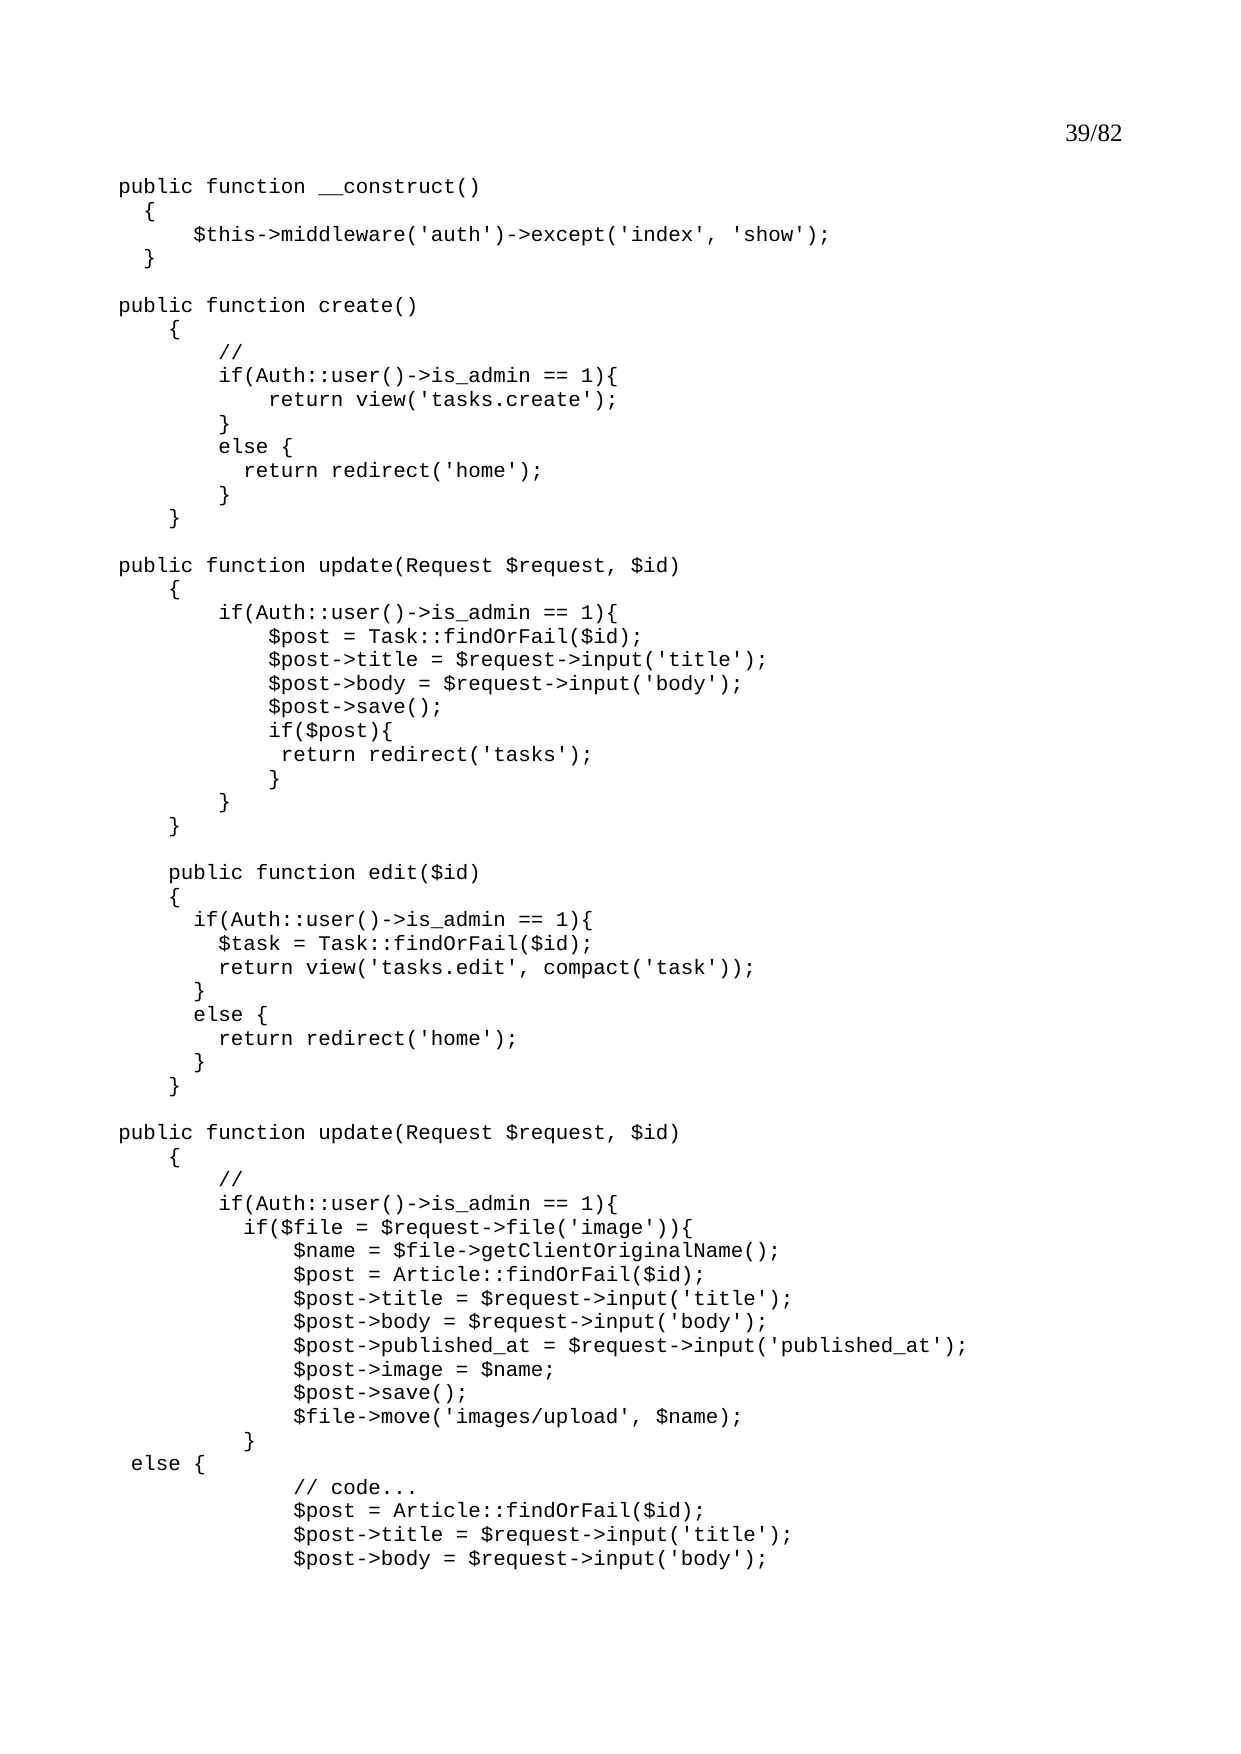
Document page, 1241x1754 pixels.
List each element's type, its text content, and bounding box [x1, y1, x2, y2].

text $post->body = $request->input('body'); [118, 1548, 1122, 1571]
text } [118, 1429, 1122, 1453]
text return redirect('home'); [118, 460, 1122, 484]
text } [118, 791, 1122, 815]
text return redirect('home'); [118, 1028, 1122, 1051]
text $post = Article::findOrFail($id); [118, 1264, 1122, 1288]
text else { [118, 436, 1122, 460]
text $post->published_at = $request->input('published_at'); [118, 1335, 1122, 1359]
text // [118, 342, 1122, 366]
text public function __construct() [118, 176, 1122, 200]
text $post->body = $request->input('body'); [118, 673, 1122, 697]
text $post = Task::findOrFail($id); [118, 626, 1122, 649]
text return view('tasks.edit', compact('task')); [118, 957, 1122, 980]
text { [118, 318, 1122, 342]
text return redirect('tasks'); [118, 744, 1122, 767]
text $post = Article::findOrFail($id); [118, 1501, 1122, 1524]
text { [118, 200, 1122, 224]
text } [118, 980, 1122, 1004]
text } [118, 1051, 1122, 1075]
text $post->title = $request->input('title'); [118, 1524, 1122, 1548]
text { [118, 1146, 1122, 1169]
text } [118, 1075, 1122, 1098]
text $post->title = $request->input('title'); [118, 649, 1122, 673]
text $task = Task::findOrFail($id); [118, 933, 1122, 957]
text // code... [118, 1477, 1122, 1501]
text if($file = $request->file('image')){ [118, 1217, 1122, 1240]
text if(Auth::user()->is_admin == 1){ [118, 1193, 1122, 1217]
text if(Auth::user()->is_admin == 1){ [118, 366, 1122, 389]
text if(Auth::user()->is_admin == 1){ [118, 909, 1122, 933]
text $post->title = $request->input('title'); [118, 1288, 1122, 1311]
text $post->image = $name; [118, 1359, 1122, 1382]
text $post->body = $request->input('body'); [118, 1311, 1122, 1335]
text $post->save(); [118, 1382, 1122, 1406]
text else { [118, 1453, 1122, 1477]
text public function edit($id) [118, 862, 1122, 886]
text } [118, 413, 1122, 436]
text } [118, 247, 1122, 271]
text } [118, 815, 1122, 838]
text { [118, 578, 1122, 602]
text if(Auth::user()->is_admin == 1){ [118, 602, 1122, 626]
text return view('tasks.create'); [118, 389, 1122, 413]
text $file->move('images/upload', $name); [118, 1406, 1122, 1429]
text $this->middleware('auth')->except('index', 'show'); [118, 224, 1122, 247]
text public function update(Request $request, $id) [118, 1122, 1122, 1146]
text $name = $file->getClientOriginalName(); [118, 1240, 1122, 1264]
text } [118, 484, 1122, 507]
text } [118, 767, 1122, 791]
text { [118, 886, 1122, 909]
text if($post){ [118, 720, 1122, 744]
text public function update(Request $request, $id) [118, 555, 1122, 578]
text else { [118, 1004, 1122, 1028]
text $post->save(); [118, 697, 1122, 720]
text public function create() [118, 294, 1122, 318]
text // [118, 1169, 1122, 1193]
text } [118, 507, 1122, 531]
